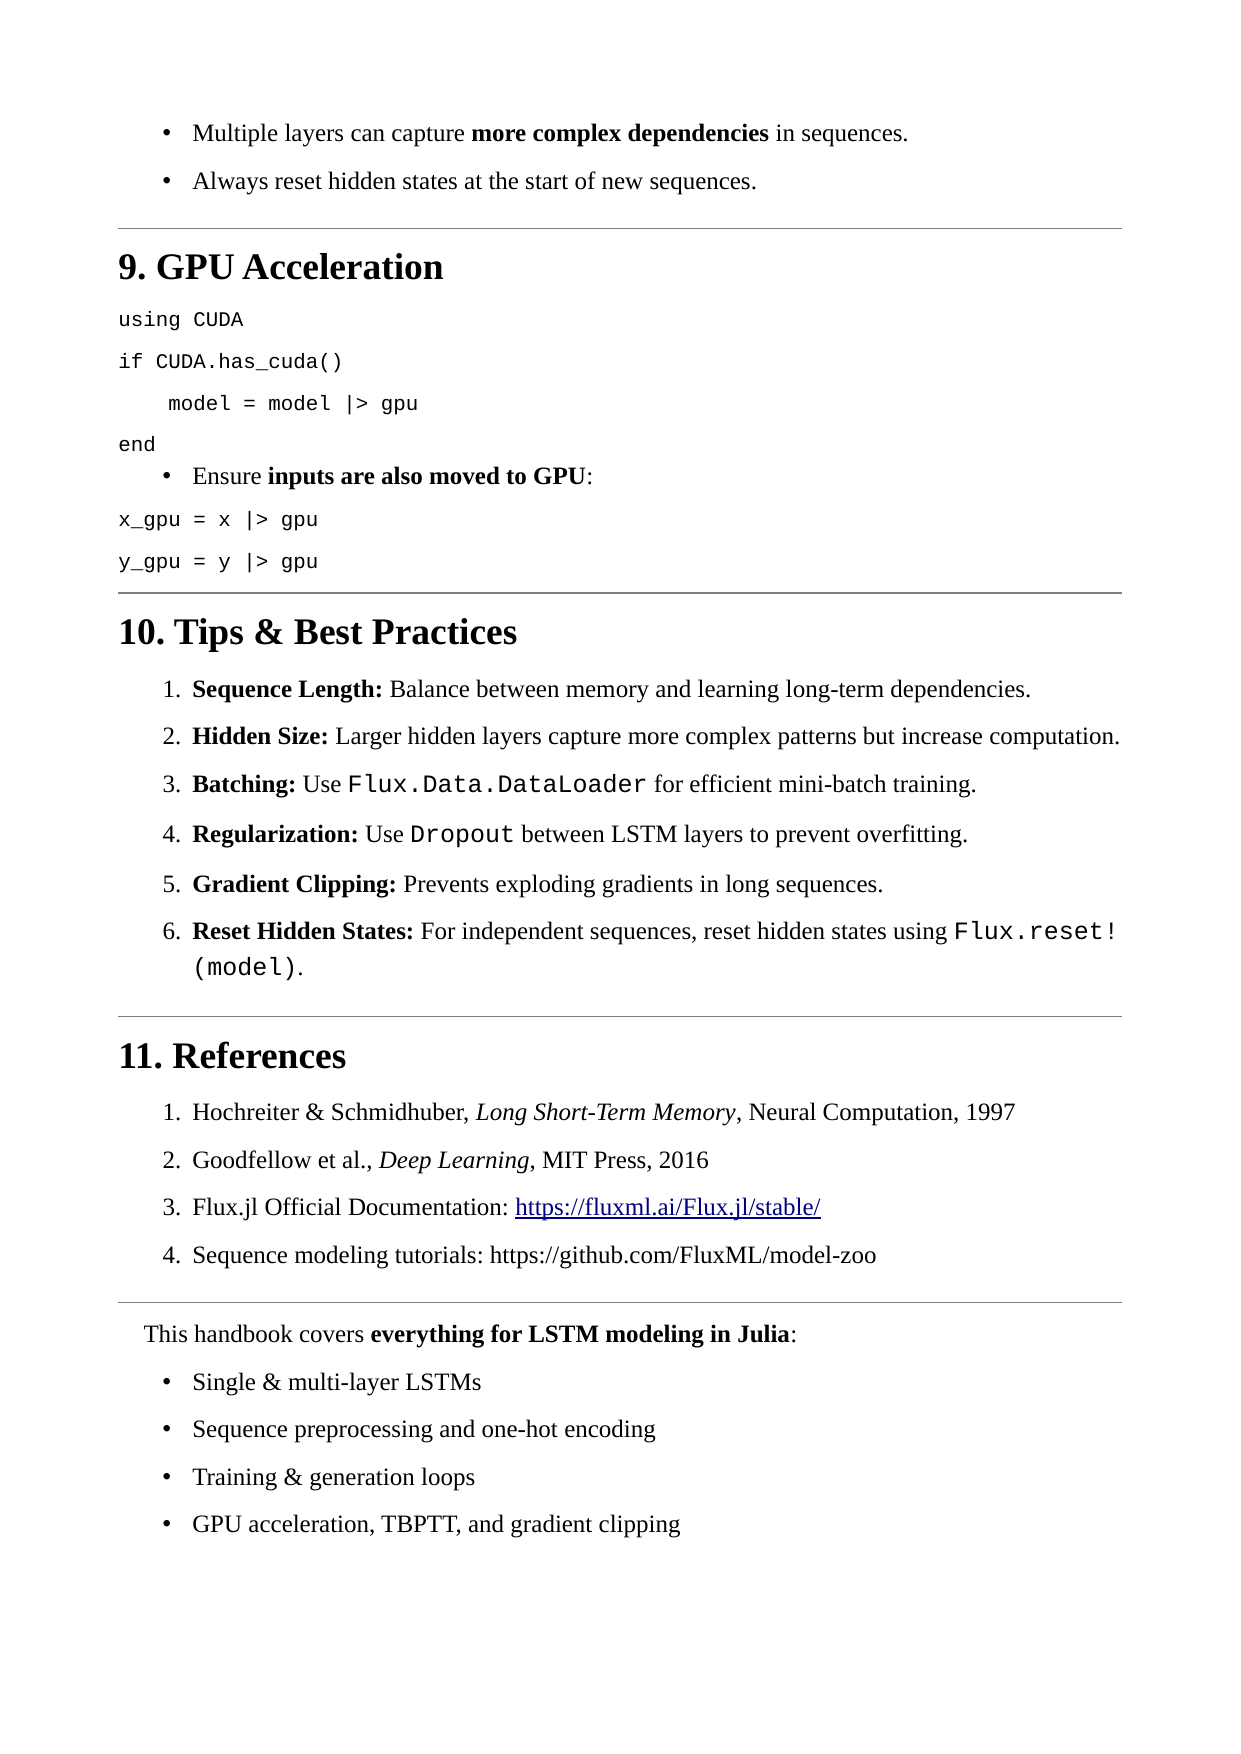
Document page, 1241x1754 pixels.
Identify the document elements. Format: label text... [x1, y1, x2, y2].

text ✅ This handbook covers everything for LSTM modeling in Julia: [118, 1319, 1122, 1348]
text end [118, 434, 1122, 458]
list Always reset hidden states at the start of new sequences. [162, 166, 1122, 194]
list Training & generation loops [162, 1462, 1122, 1491]
list Flux.jl Official Documentation: https://fluxml.ai/Flux.jl/stable/ [162, 1192, 1122, 1221]
subtitle 10. Tips & Best Practices [118, 609, 1122, 653]
list Batching: Use Flux.Data.DataLoader for efficient mini-batch training. [162, 769, 1122, 800]
text x_gpu = x |> gpu [118, 509, 1122, 533]
text using CUDA [118, 309, 1122, 333]
list Sequence modeling tutorials: https://github.com/FluxML/model-zoo [162, 1240, 1122, 1269]
subtitle 11. References [118, 1033, 1122, 1076]
list Single & multi-layer LSTMs [162, 1367, 1122, 1395]
list Regularization: Use Dropout between LSTM layers to prevent overfitting. [162, 819, 1122, 850]
list Multiple layers can capture more complex dependencies in sequences. [162, 118, 1122, 147]
subtitle 9. GPU Acceleration [118, 245, 1122, 288]
list Goodfellow et al., Deep Learning, MIT Press, 2016 [162, 1145, 1122, 1173]
list Hochreiter & Schmidhuber, Long Short-Term Memory, Neural Computation, 1997 [162, 1097, 1122, 1126]
text if CUDA.has_cuda() [118, 351, 1122, 374]
list Gradient Clipping: Prevents exploding gradients in long sequences. [162, 869, 1122, 898]
text model = model |> gpu [118, 392, 1122, 416]
text y_gpu = y |> gpu [118, 551, 1122, 574]
list Ensure inputs are also moved to GPU: [162, 461, 1122, 490]
list Sequence preprocessing and one-hot encoding [162, 1414, 1122, 1443]
list Reset Hidden States: For independent sequences, reset hidden states using Flux.reset!(model). [162, 916, 1122, 982]
list GPU acceleration, TBPTT, and gradient clipping [162, 1509, 1122, 1538]
list Sequence Length: Balance between memory and learning long-term dependencies. [162, 674, 1122, 702]
list Hidden Size: Larger hidden layers capture more complex patterns but increase computation. [162, 721, 1122, 750]
